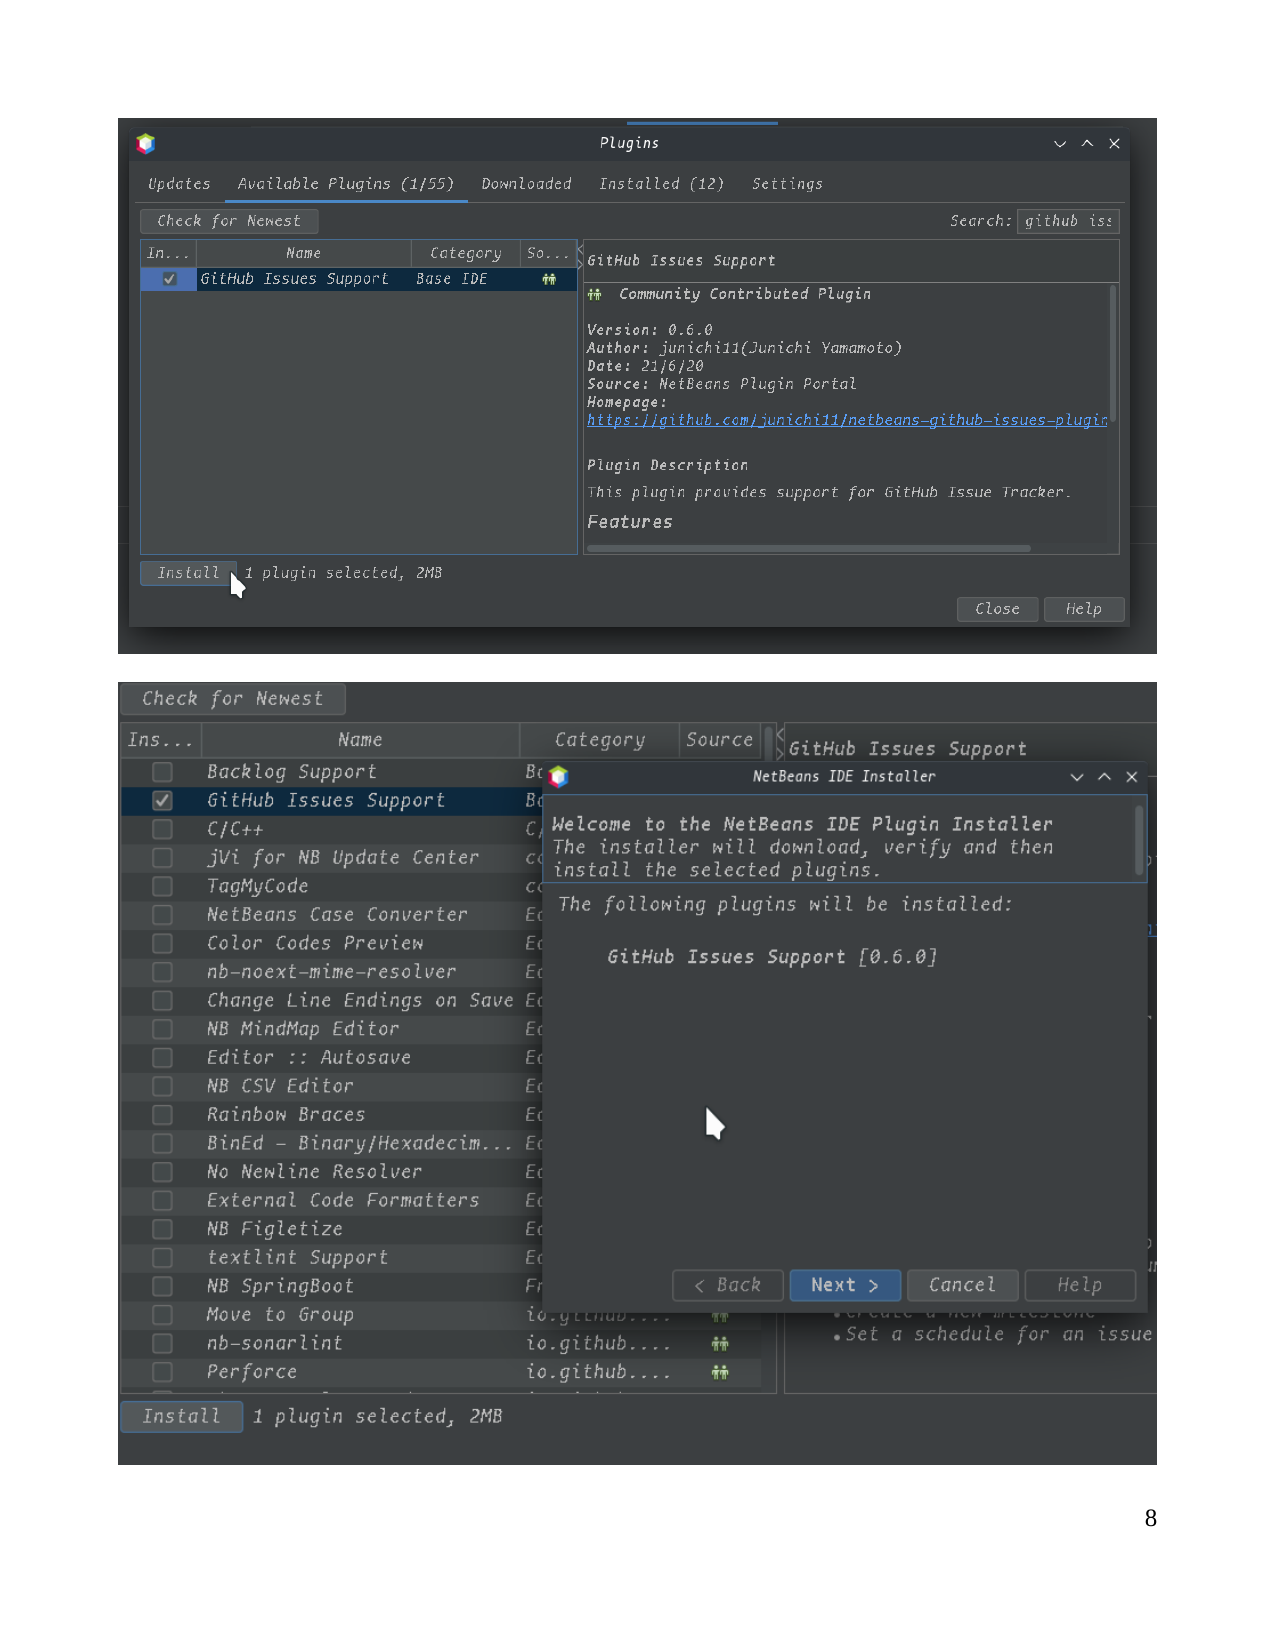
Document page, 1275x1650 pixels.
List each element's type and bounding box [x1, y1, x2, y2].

picture [118, 118, 1157, 654]
picture [118, 682, 1157, 1465]
